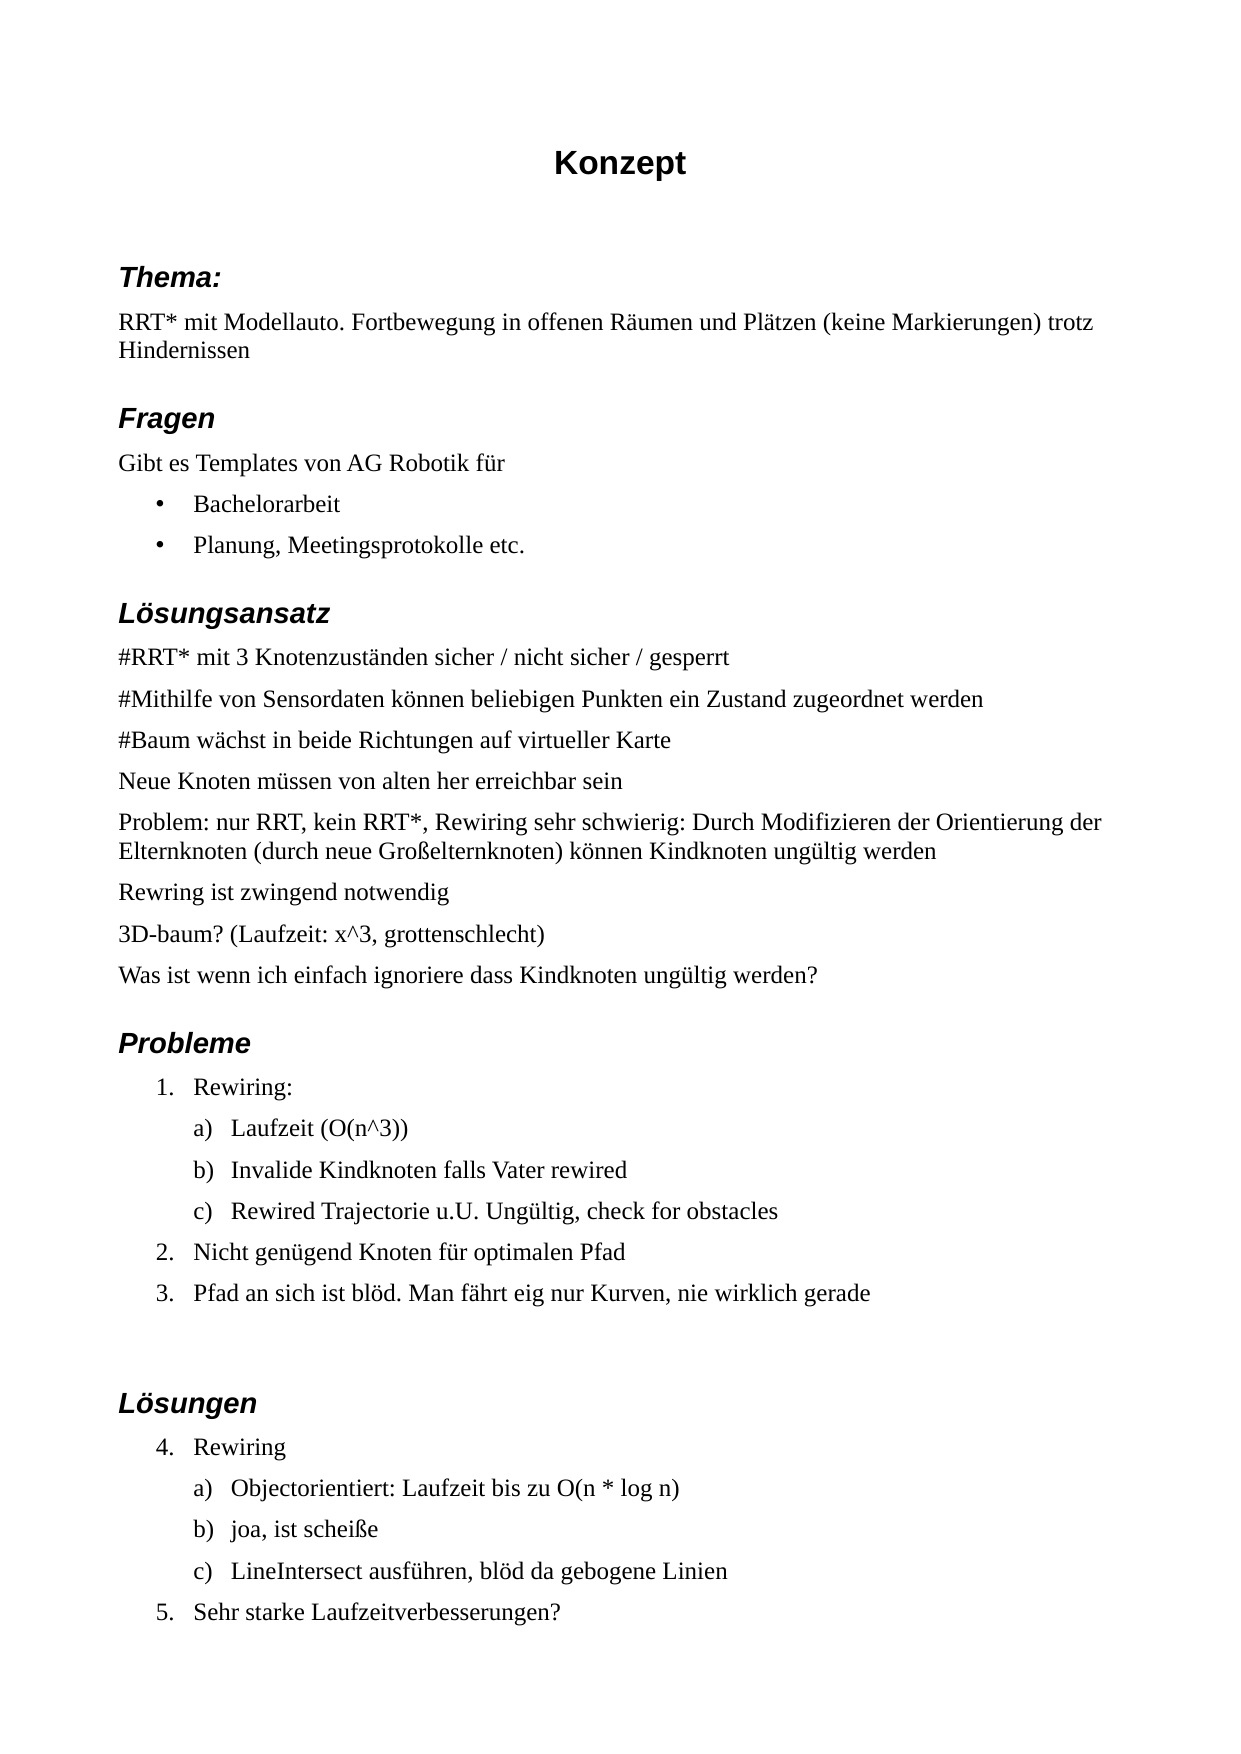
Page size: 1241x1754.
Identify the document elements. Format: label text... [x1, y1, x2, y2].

text 3D-baum? (Laufzeit: x^3, grottenschlecht) [118, 919, 1122, 947]
list Laufzeit (O(n^3)) [193, 1113, 1122, 1142]
list Rewired Trajectorie u.U. Ungültig, check for obstacles [193, 1196, 1122, 1225]
list Sehr starke Laufzeitverbesserungen? [156, 1597, 1122, 1626]
subtitle Fragen [118, 402, 1122, 435]
subtitle Konzept [118, 143, 1122, 182]
list Objectorientiert: Laufzeit bis zu O(n * log n) [193, 1473, 1122, 1502]
list LineIntersect ausführen, blöd da gebogene Linien [193, 1556, 1122, 1584]
list Bachelorarbeit [156, 489, 1122, 518]
text Problem: nur RRT, kein RRT*, Rewiring sehr schwierig: Durch Modifizieren der Orientierung der Elternknoten (durch neue Großelternknoten) können Kindknoten ungültig werden [118, 807, 1122, 865]
list Pfad an sich ist blöd. Man fährt eig nur Kurven, nie wirklich gerade [156, 1278, 1122, 1307]
list Rewiring [156, 1432, 1122, 1461]
text Was ist wenn ich einfach ignoriere dass Kindknoten ungültig werden? [118, 960, 1122, 989]
subtitle Lösungen [118, 1386, 1122, 1419]
list joa, ist scheiße [193, 1514, 1122, 1543]
text Rewring ist zwingend notwendig [118, 877, 1122, 906]
list Invalide Kindknoten falls Vater rewired [193, 1155, 1122, 1183]
text #Baum wächst in beide Richtungen auf virtueller Karte [118, 725, 1122, 754]
text RRT* mit Modellauto. Fortbewegung in offenen Räumen und Plätzen (keine Markierungen) trotz Hindernissen [118, 307, 1122, 364]
text #Mithilfe von Sensordaten können beliebigen Punkten ein Zustand zugeordnet werden [118, 684, 1122, 712]
subtitle Probleme [118, 1026, 1122, 1060]
text Gibt es Templates von AG Robotik für [118, 448, 1122, 476]
text #RRT* mit 3 Knotenzuständen sicher / nicht sicher / gesperrt [118, 642, 1122, 671]
subtitle Lösungsansatz [118, 596, 1122, 630]
text Neue Knoten müssen von alten her erreichbar sein [118, 766, 1122, 795]
list Nicht genügend Knoten für optimalen Pfad [156, 1237, 1122, 1266]
list Planung, Meetingsprotokolle etc. [156, 530, 1122, 559]
subtitle Thema: [118, 261, 1122, 294]
list Rewiring: [156, 1072, 1122, 1101]
